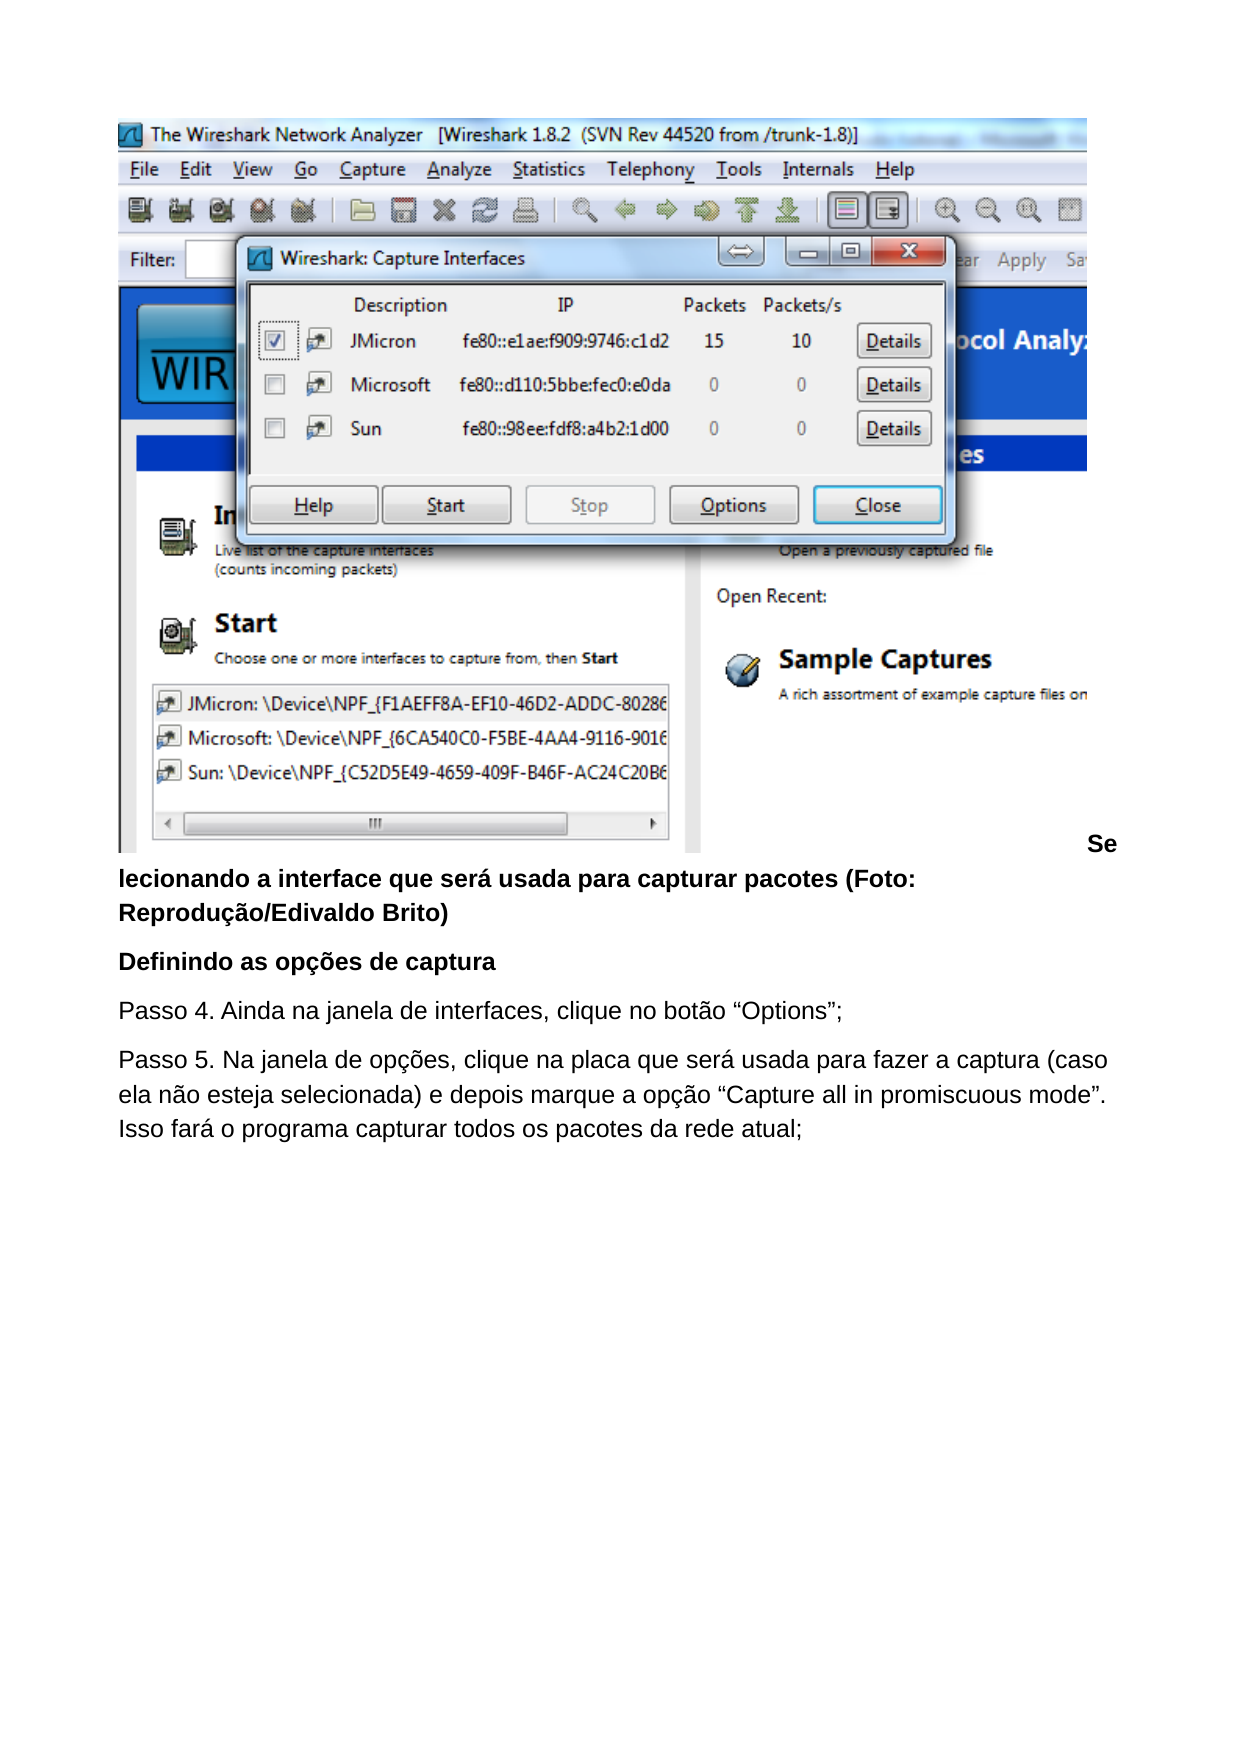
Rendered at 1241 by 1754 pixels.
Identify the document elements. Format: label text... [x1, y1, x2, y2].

picture [118, 118, 1087, 853]
text Passo 5. Na janela de opções, clique na placa que será usada para fazer a captura (caso ela não esteja selecionada) e depois marque a opção “Capture all in promiscuous mode”. Isso fará o programa capturar todos os pacotes da rede atual; [118, 1045, 1122, 1143]
text Passo 4. Ainda na janela de interfaces, clique no botão “Options”; [118, 996, 1122, 1025]
text Selecionando a interface que será usada para capturar pacotes (Foto: Reprodução/Edivaldo Brito) [118, 118, 1122, 927]
text Definindo as opções de captura [118, 947, 1122, 976]
